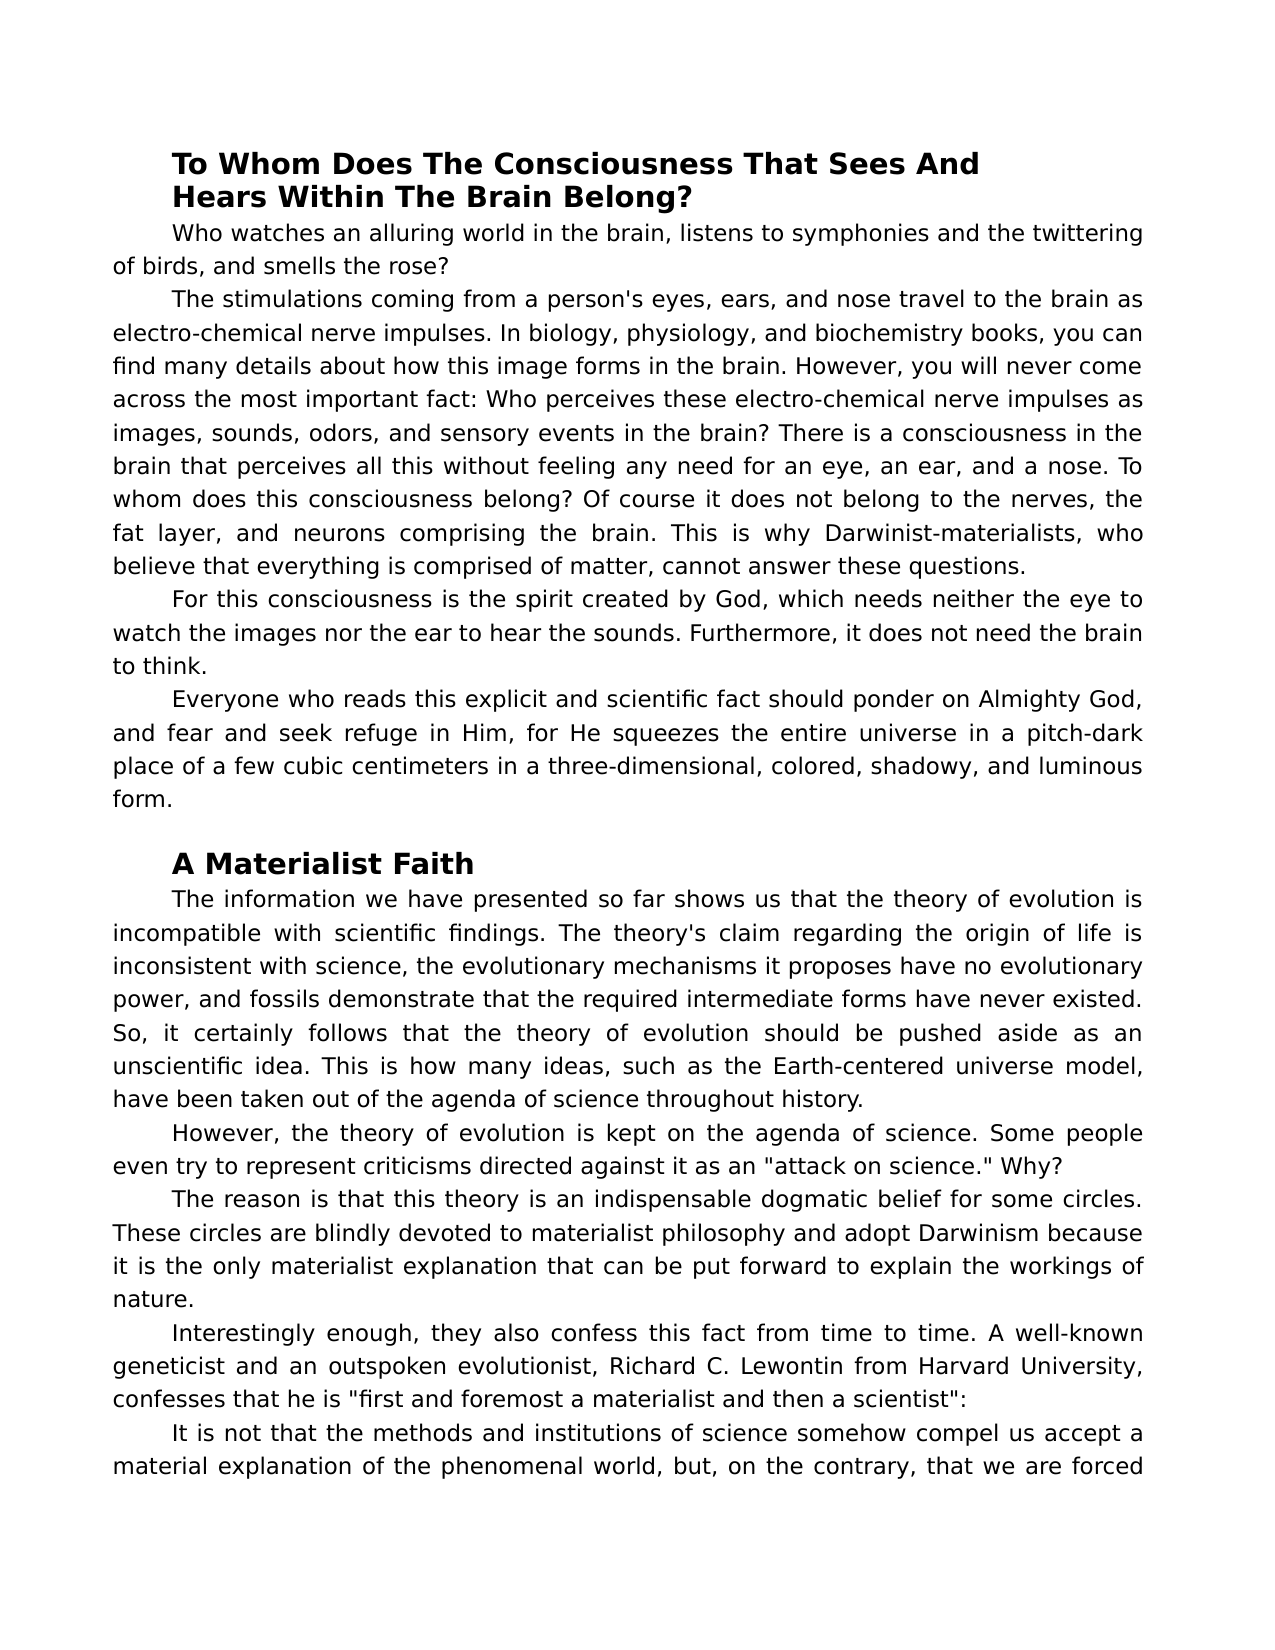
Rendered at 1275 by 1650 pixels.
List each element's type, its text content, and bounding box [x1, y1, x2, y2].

text Interestingly enough, they also confess this fact from time to time. A well-known geneticist and an outspoken evolutionist, Richard C. Lewontin from Harvard University, confesses that he is "first and foremost a materialist and then a scientist": [112, 1314, 1145, 1414]
text The information we have presented so far shows us that the theory of evolution is incompatible with scientific findings. The theory's claim regarding the origin of life is inconsistent with science, the evolutionary mechanisms it proposes have no evolutionary power, and fossils demonstrate that the required intermediate forms have never existed. So, it certainly follows that the theory of evolution should be pushed aside as an unscientific idea. This is how many ideas, such as the Earth-centered universe model, have been taken out of the agenda of science throughout history. [112, 881, 1145, 1114]
text For this consciousness is the spirit created by God, which needs neither the eye to watch the images nor the ear to hear the sounds. Furthermore, it does not need the brain to think. [112, 581, 1145, 681]
text It is not that the methods and institutions of science somehow compel us accept a material explanation of the phenomenal world, but, on the contrary, that we are forced [112, 1414, 1145, 1481]
text The reason is that this theory is an indispensable dogmatic belief for some circles. These circles are blindly devoted to materialist philosophy and adopt Darwinism because it is the only materialist explanation that can be put forward to explain the workings of nature. [112, 1181, 1145, 1314]
text The stimulations coming from a person's eyes, ears, and nose travel to the brain as electro-chemical nerve impulses. In biology, physiology, and biochemistry books, you can find many details about how this image forms in the brain. However, you will never come across the most important fact: Who perceives these electro-chemical nerve impulses as images, sounds, odors, and sensory events in the brain? There is a consciousness in the brain that perceives all this without feeling any need for an eye, an ear, and a nose. To whom does this consciousness belong? Of course it does not belong to the nerves, the fat layer, and neurons comprising the brain. This is why Darwinist-materialists, who believe that everything is comprised of matter, cannot answer these questions. [112, 281, 1145, 581]
text Everyone who reads this explicit and scientific fact should ponder on Almighty God, and fear and seek refuge in Him, for He squeezes the entire universe in a pitch-dark place of a few cubic centimeters in a three-dimensional, colored, shadowy, and luminous form. [112, 681, 1145, 814]
text To Whom Does The Consciousness That Sees And [112, 148, 1145, 181]
text Who watches an alluring world in the brain, listens to symphonies and the twittering of birds, and smells the rose? [112, 214, 1145, 281]
text Hears Within The Brain Belong? [112, 181, 1145, 214]
text However, the theory of evolution is kept on the agenda of science. Some people even try to represent criticisms directed against it as an "attack on science." Why? [112, 1114, 1145, 1181]
text A Materialist Faith [112, 848, 1145, 881]
